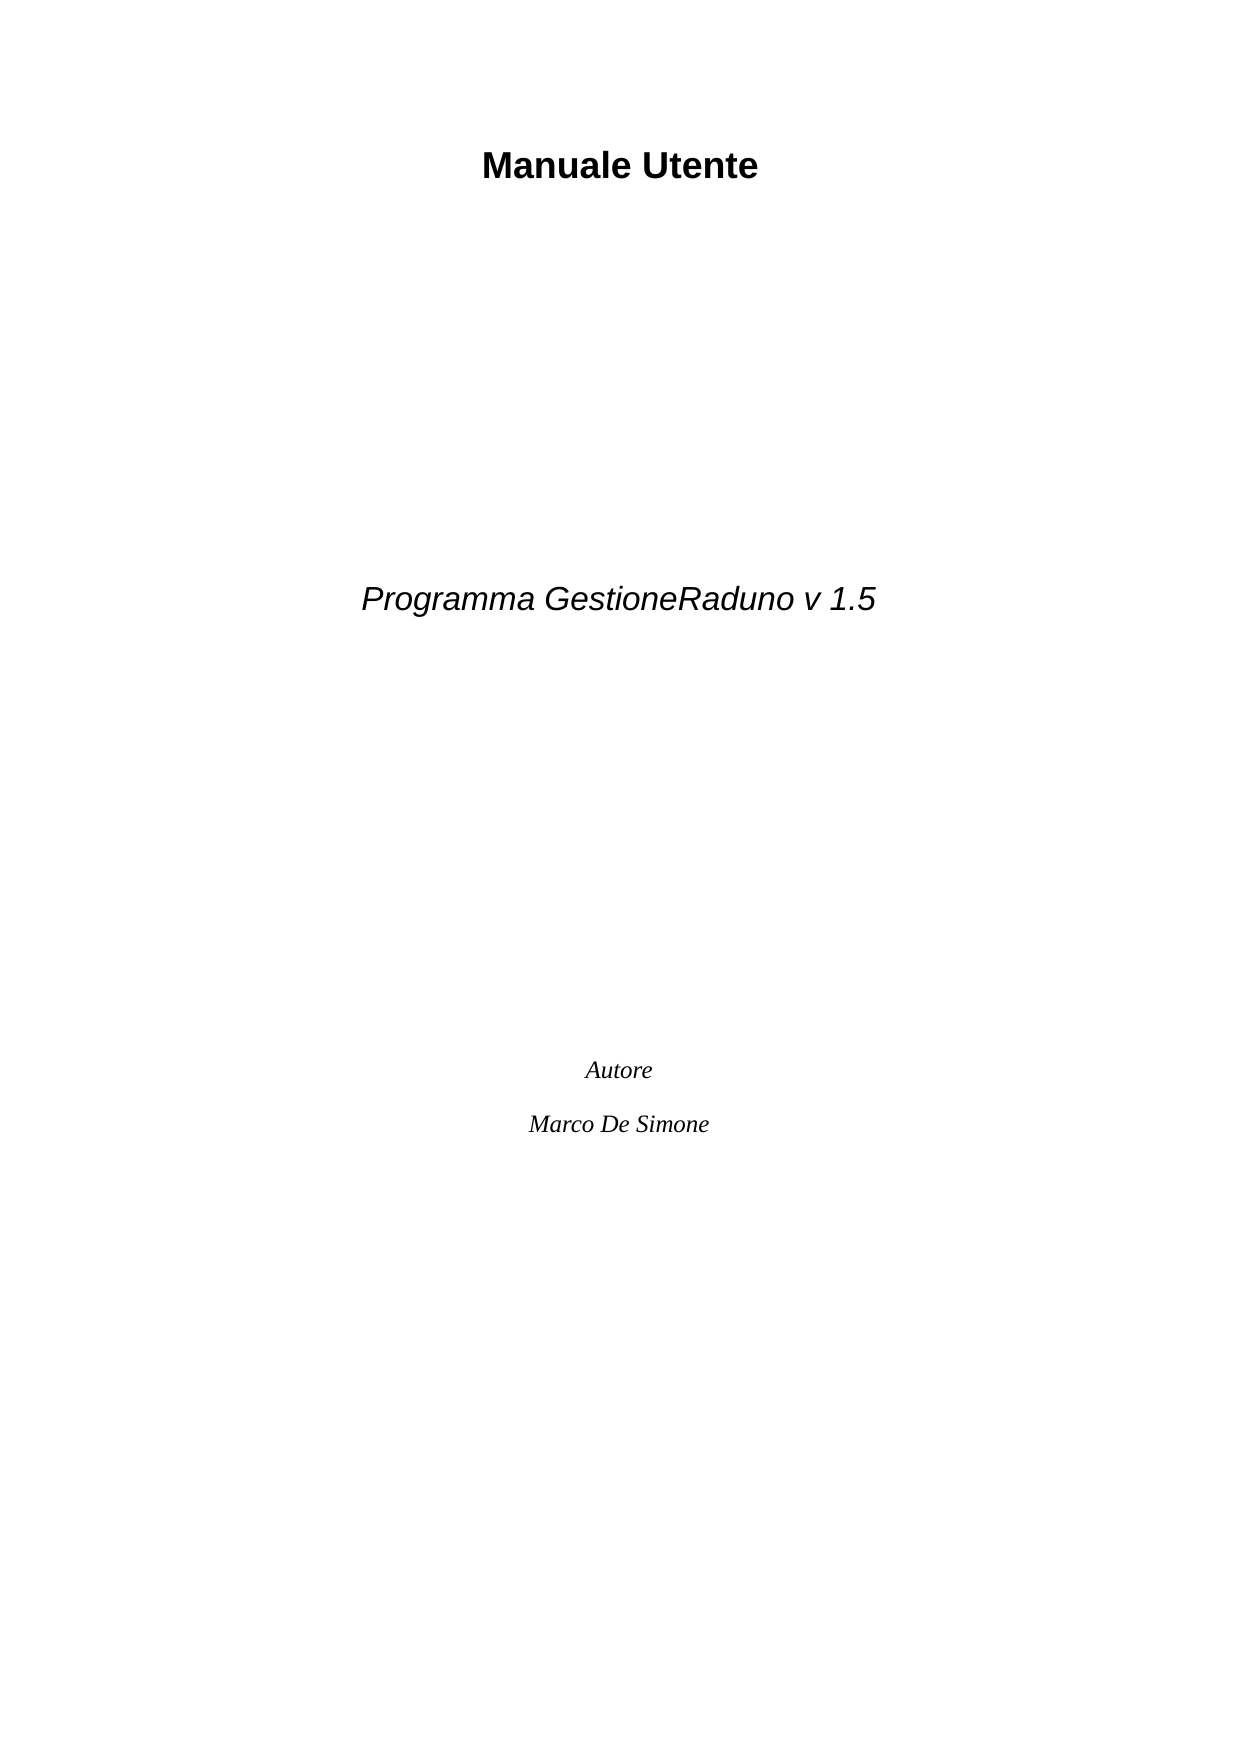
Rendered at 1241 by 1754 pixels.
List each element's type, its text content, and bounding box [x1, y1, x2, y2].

text Marco De Simone [118, 1109, 1122, 1137]
subtitle Programma GestioneRaduno v 1.5 [118, 579, 1122, 617]
text Autore [118, 1055, 1122, 1084]
title Manuale Utente [118, 143, 1122, 186]
